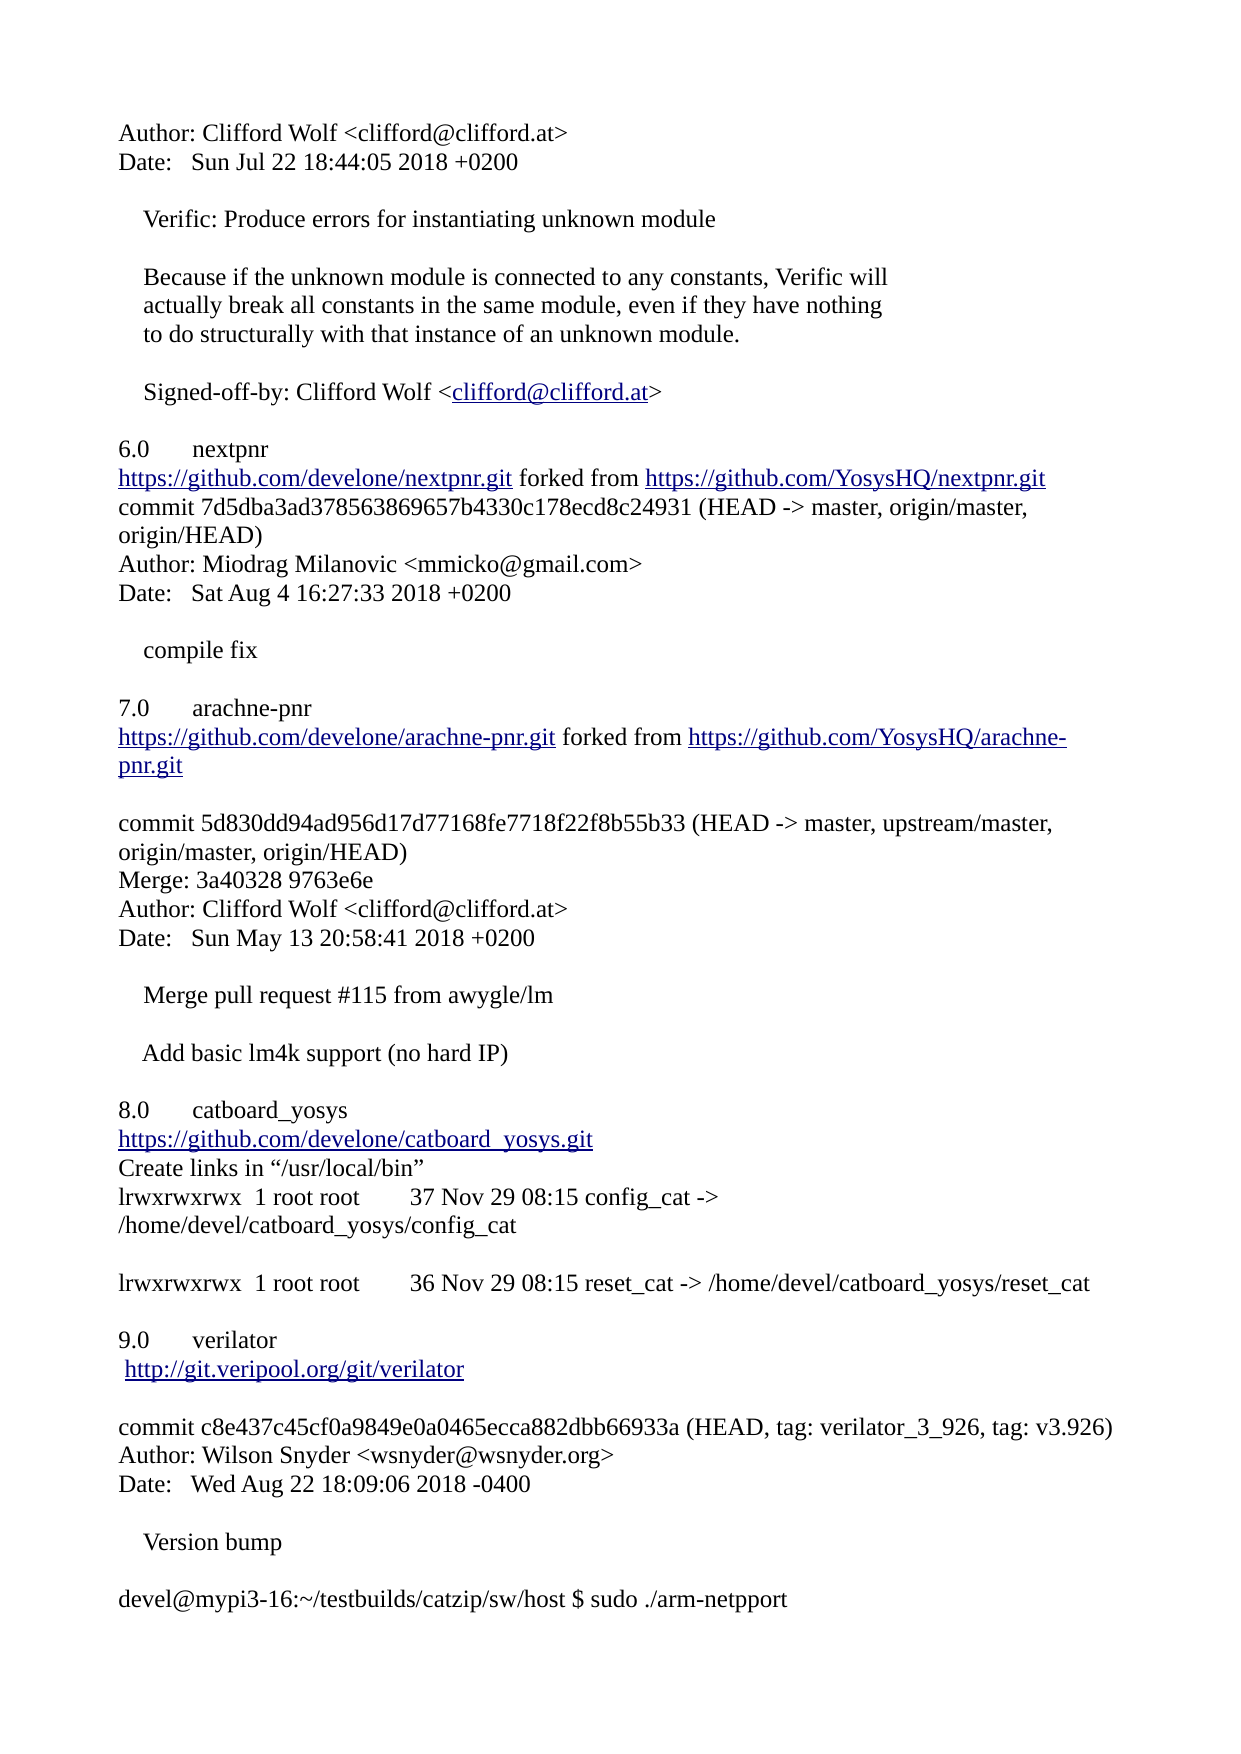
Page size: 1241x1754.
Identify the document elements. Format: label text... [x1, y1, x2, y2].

text devel@mypi3-16:~/testbuilds/catzip/sw/host $ sudo ./arm-netpport [118, 1584, 1122, 1613]
text 8.0 catboard_yosys [118, 1096, 1122, 1124]
text https://github.com/develone/nextpnr.git forked from https://github.com/YosysHQ/nextpnr.git [118, 463, 1122, 492]
text compile fix [118, 636, 1122, 664]
text Merge pull request #115 from awygle/lm [118, 981, 1122, 1009]
text to do structurally with that instance of an unknown module. [118, 319, 1122, 348]
text Merge: 3a40328 9763e6e [118, 866, 1122, 894]
text Date: Sun May 13 20:58:41 2018 +0200 [118, 923, 1122, 952]
text Author: Clifford Wolf <clifford@clifford.at> [118, 118, 1122, 147]
text commit c8e437c45cf0a9849e0a0465ecca882dbb66933a (HEAD, tag: verilator_3_926, tag: v3.926) [118, 1412, 1122, 1441]
text lrwxrwxrwx 1 root root 37 Nov 29 08:15 config_cat -> /home/devel/catboard_yosys/config_cat [118, 1182, 1122, 1239]
text Date: Sat Aug 4 16:27:33 2018 +0200 [118, 578, 1122, 607]
text Verific: Produce errors for instantiating unknown module [118, 204, 1122, 233]
text Because if the unknown module is connected to any constants, Verific will [118, 262, 1122, 291]
text commit 7d5dba3ad378563869657b4330c178ecd8c24931 (HEAD -> master, origin/master, origin/HEAD) [118, 492, 1122, 549]
text 6.0 nextpnr [118, 434, 1122, 463]
text https://github.com/develone/catboard_yosys.git [118, 1124, 1122, 1153]
text Author: Clifford Wolf <clifford@clifford.at> [118, 894, 1122, 923]
text Version bump [118, 1527, 1122, 1556]
text Author: Wilson Snyder <wsnyder@wsnyder.org> [118, 1441, 1122, 1469]
text commit 5d830dd94ad956d17d77168fe7718f22f8b55b33 (HEAD -> master, upstream/master, origin/master, origin/HEAD) [118, 808, 1122, 866]
text 9.0 verilator [118, 1326, 1122, 1354]
text Author: Miodrag Milanovic <mmicko@gmail.com> [118, 549, 1122, 578]
text Signed-off-by: Clifford Wolf <clifford@clifford.at> [118, 377, 1122, 406]
text Date: Wed Aug 22 18:09:06 2018 -0400 [118, 1469, 1122, 1498]
text https://github.com/develone/arachne-pnr.git forked from https://github.com/YosysHQ/arachne-pnr.git [118, 722, 1122, 779]
text actually break all constants in the same module, even if they have nothing [118, 291, 1122, 319]
text 7.0 arachne-pnr [118, 693, 1122, 722]
text Add basic lm4k support (no hard IP) [118, 1038, 1122, 1067]
text Create links in “/usr/local/bin” [118, 1153, 1122, 1182]
text lrwxrwxrwx 1 root root 36 Nov 29 08:15 reset_cat -> /home/devel/catboard_yosys/reset_cat [118, 1268, 1122, 1297]
text Date: Sun Jul 22 18:44:05 2018 +0200 [118, 147, 1122, 176]
text http://git.veripool.org/git/verilator [118, 1354, 1122, 1383]
